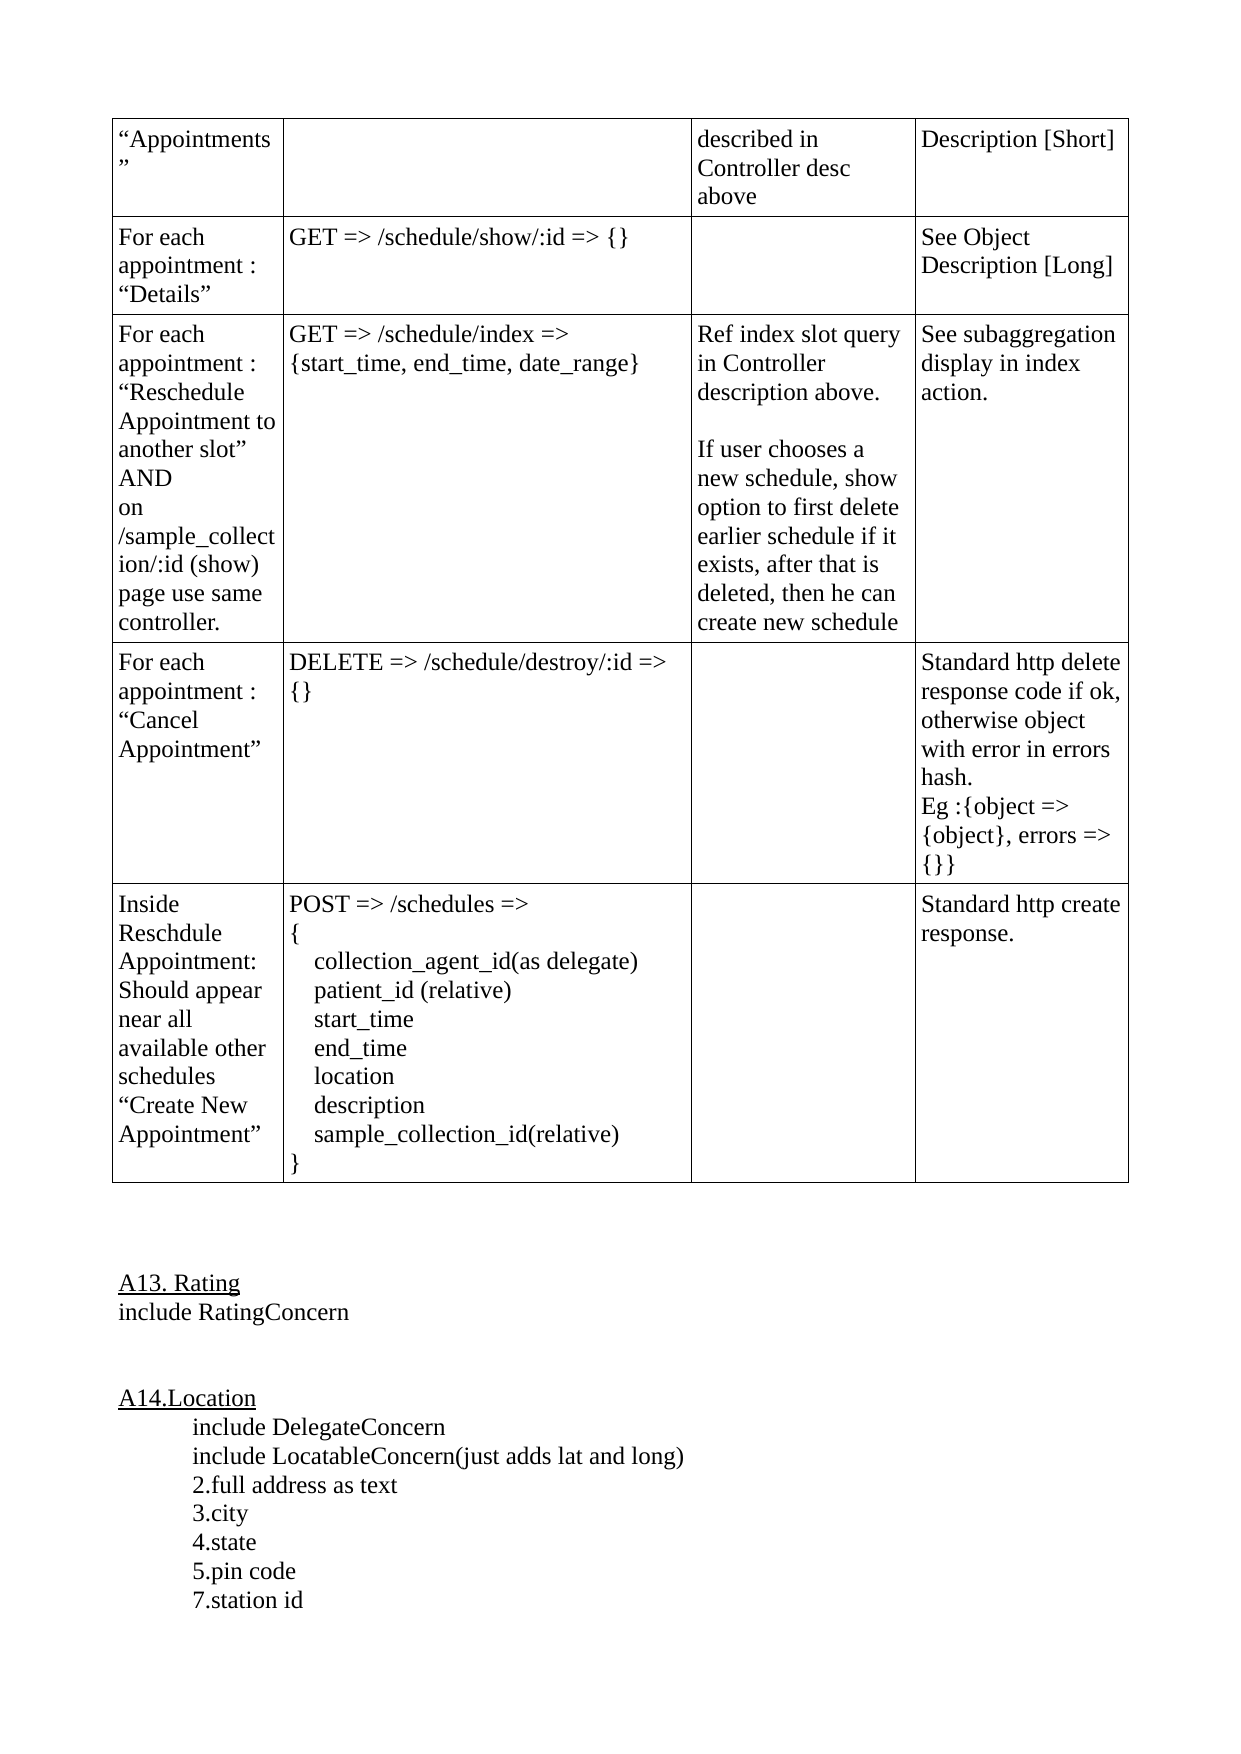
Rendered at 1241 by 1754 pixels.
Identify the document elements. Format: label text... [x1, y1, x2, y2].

table_cell Standard http create response. [916, 884, 1128, 1182]
text 5.pin code [118, 1556, 1122, 1585]
table_cell See subaggregation display in index action. [916, 315, 1128, 642]
text A13. Rating [118, 1268, 1122, 1297]
table_cell [284, 119, 691, 216]
text 3.city [118, 1498, 1122, 1527]
table_cell For each appointment : “Reschedule Appointment to another slot” AND on /sample_collection/:id (show) page use same controller. [113, 315, 283, 642]
table_cell GET => /schedule/index => {start_time, end_time, date_range} [284, 315, 691, 642]
table_cell DELETE => /schedule/destroy/:id => {} [284, 643, 691, 883]
table_cell [692, 643, 915, 883]
table_cell See Object Description [Long] [916, 217, 1128, 314]
table_cell described in Controller desc above [692, 119, 915, 216]
table_cell For each appointment : “Details” [113, 217, 283, 314]
table_cell “Appointments” [113, 119, 283, 216]
table_cell POST => /schedules => { collection_agent_id(as delegate) patient_id (relative) start_time end_time location description sample_collection_id(relative) } [284, 884, 691, 1182]
text 2.full address as text [118, 1470, 1122, 1498]
table_cell Inside Reschdule Appointment: Should appear near all available other schedules “Create New Appointment” [113, 884, 283, 1182]
table_cell Ref index slot query in Controller description above. If user chooses a new schedule, show option to first delete earlier schedule if it exists, after that is deleted, then he can create new schedule [692, 315, 915, 642]
text 4.state [118, 1527, 1122, 1556]
text include LocatableConcern(just adds lat and long) [118, 1441, 1122, 1470]
table_cell Standard http delete response code if ok, otherwise object with error in errors hash. Eg :{object => {object}, errors => {}} [916, 643, 1128, 883]
table_cell Description [Short] [916, 119, 1128, 216]
table_cell GET => /schedule/show/:id => {} [284, 217, 691, 314]
text include RatingConcern [118, 1297, 1122, 1326]
table_cell For each appointment : “Cancel Appointment” [113, 643, 283, 883]
text A14.Location [118, 1383, 1122, 1412]
text 7.station id [118, 1585, 1122, 1613]
table_cell [692, 884, 915, 1182]
table_cell [692, 217, 915, 314]
text include DelegateConcern [118, 1412, 1122, 1441]
